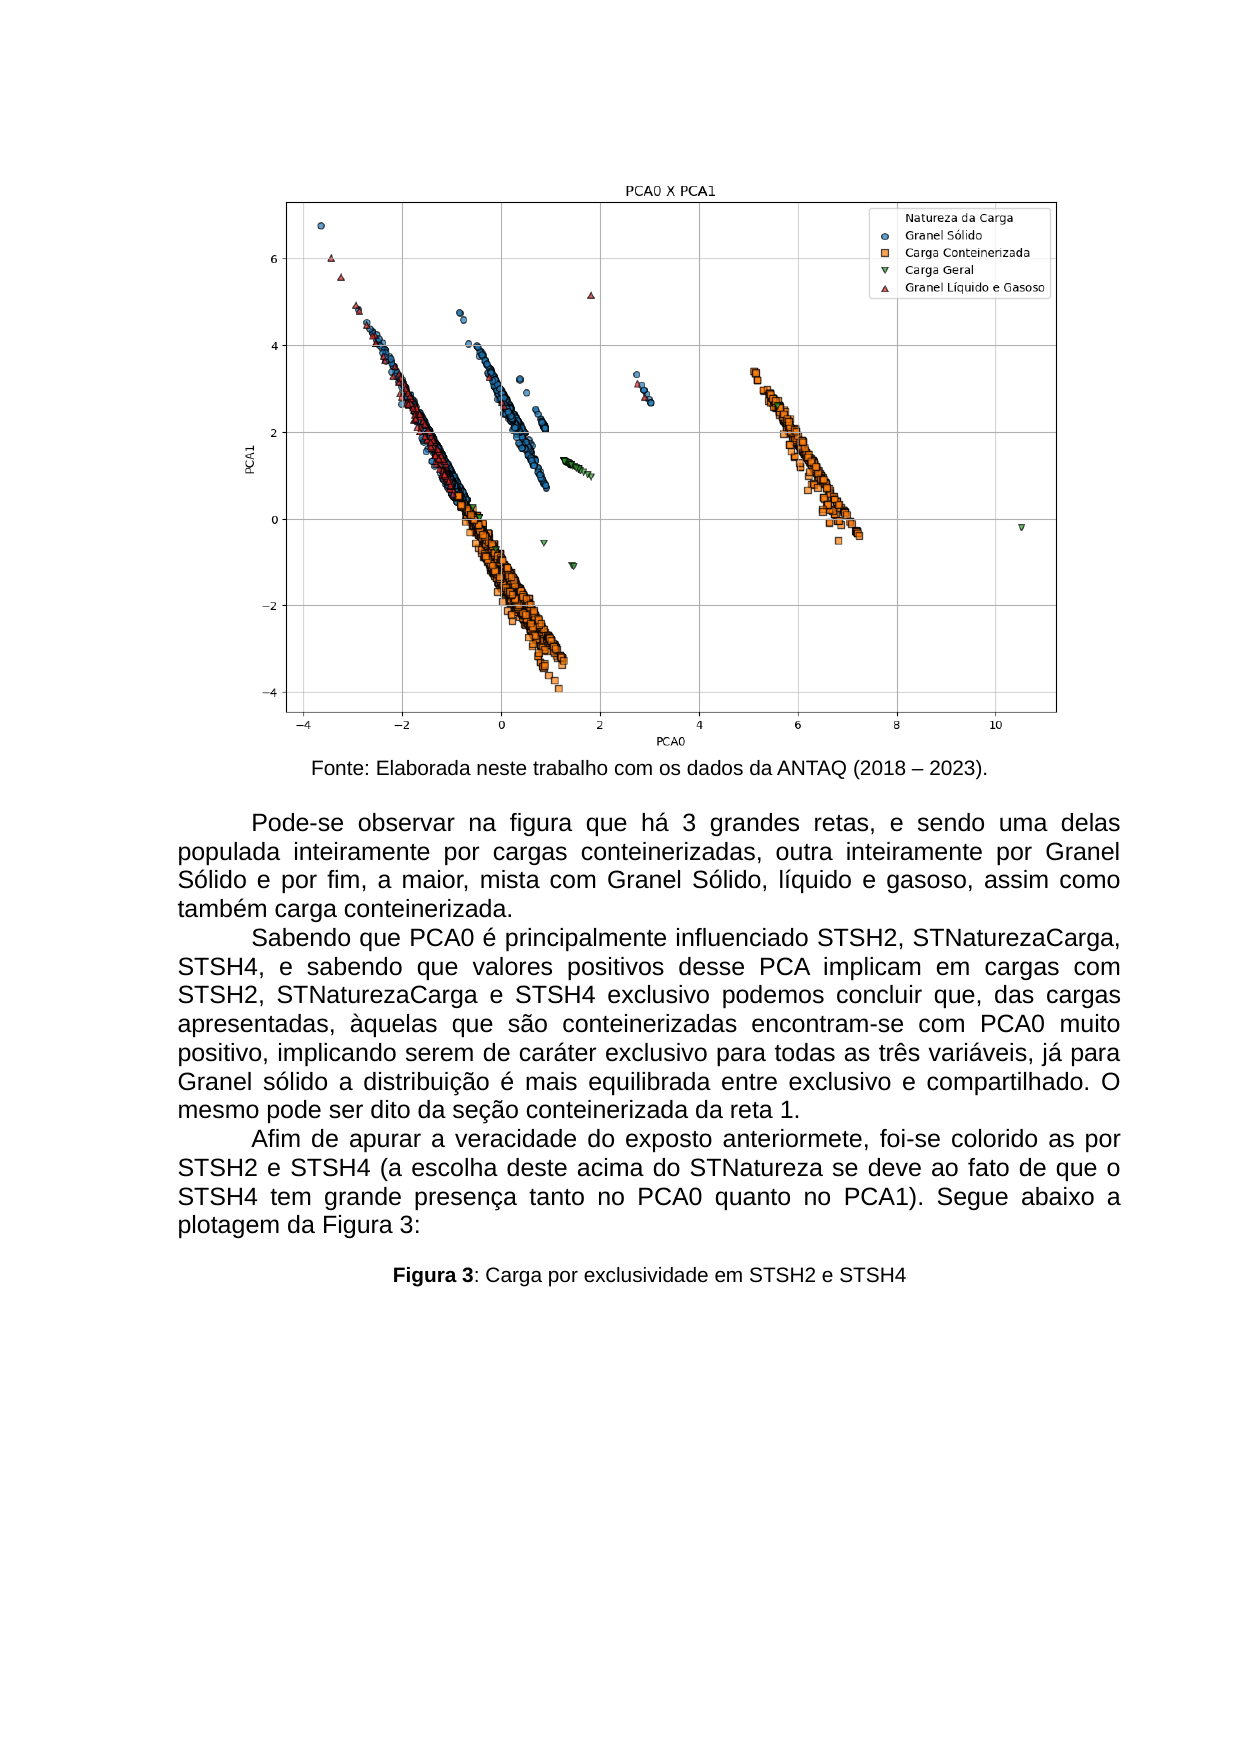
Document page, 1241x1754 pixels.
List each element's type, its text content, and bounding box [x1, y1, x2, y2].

text Figura 3: Carga por exclusividade em STSH2 e STSH4 [177, 1263, 1122, 1287]
text Pode-se observar na figura que há 3 grandes retas, e sendo uma delas populada inteiramente por cargas conteinerizadas, outra inteiramente por Granel Sólido e por fim, a maior, mista com Granel Sólido, líquido e gasoso, assim como também carga conteinerizada. [177, 808, 1122, 923]
text Fonte: Elaborada neste trabalho com os dados da ANTAQ (2018 – 2023). [177, 177, 1122, 779]
text Afim de apurar a veracidade do exposto anteriormete, foi-se colorido as por STSH2 e STSH4 (a escolha deste acima do STNatureza se deve ao fato de que o STSH4 tem grande presença tanto no PCA0 quanto no PCA1). Segue abaixo a plotagem da Figura 3: [177, 1124, 1122, 1239]
text Sabendo que PCA0 é principalmente influenciado STSH2, STNaturezaCarga, STSH4, e sabendo que valores positivos desse PCA implicam em cargas com STSH2, STNaturezaCarga e STSH4 exclusivo podemos concluir que, das cargas apresentadas, àquelas que são conteinerizadas encontram-se com PCA0 muito positivo, implicando serem de caráter exclusivo para todas as três variáveis, já para Granel sólido a distribuição é mais equilibrada entre exclusivo e compartilhado. O mesmo pode ser dito da seção conteinerizada da reta 1. [177, 923, 1122, 1124]
